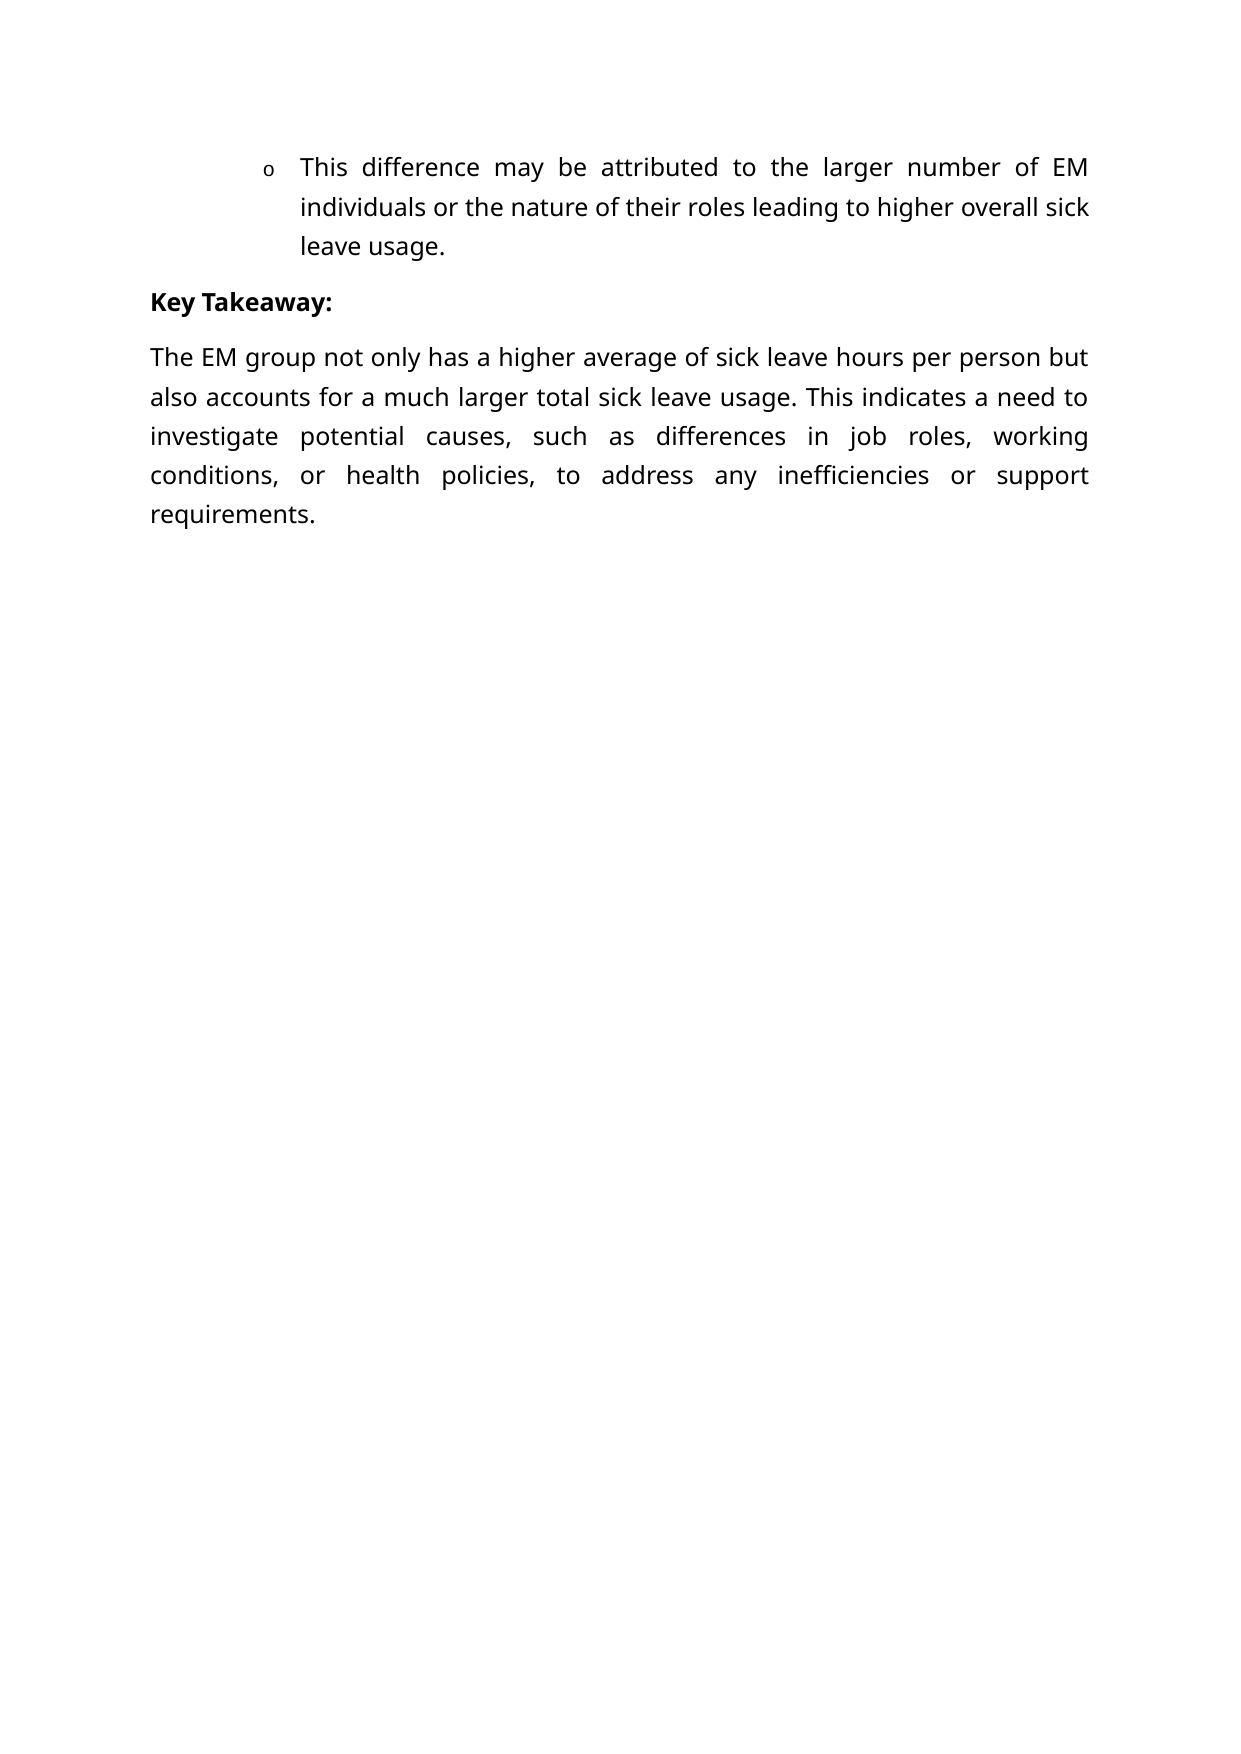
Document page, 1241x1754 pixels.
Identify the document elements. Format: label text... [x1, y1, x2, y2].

list This difference may be attributed to the larger number of EM individuals or the nature of their roles leading to higher overall sick leave usage. [262, 150, 1090, 262]
text Key Takeaway: [150, 284, 1090, 318]
text The EM group not only has a higher average of sick leave hours per person but also accounts for a much larger total sick leave usage. This indicates a need to investigate potential causes, such as differences in job roles, working conditions, or health policies, to address any inefficiencies or support requirements. [150, 340, 1090, 531]
